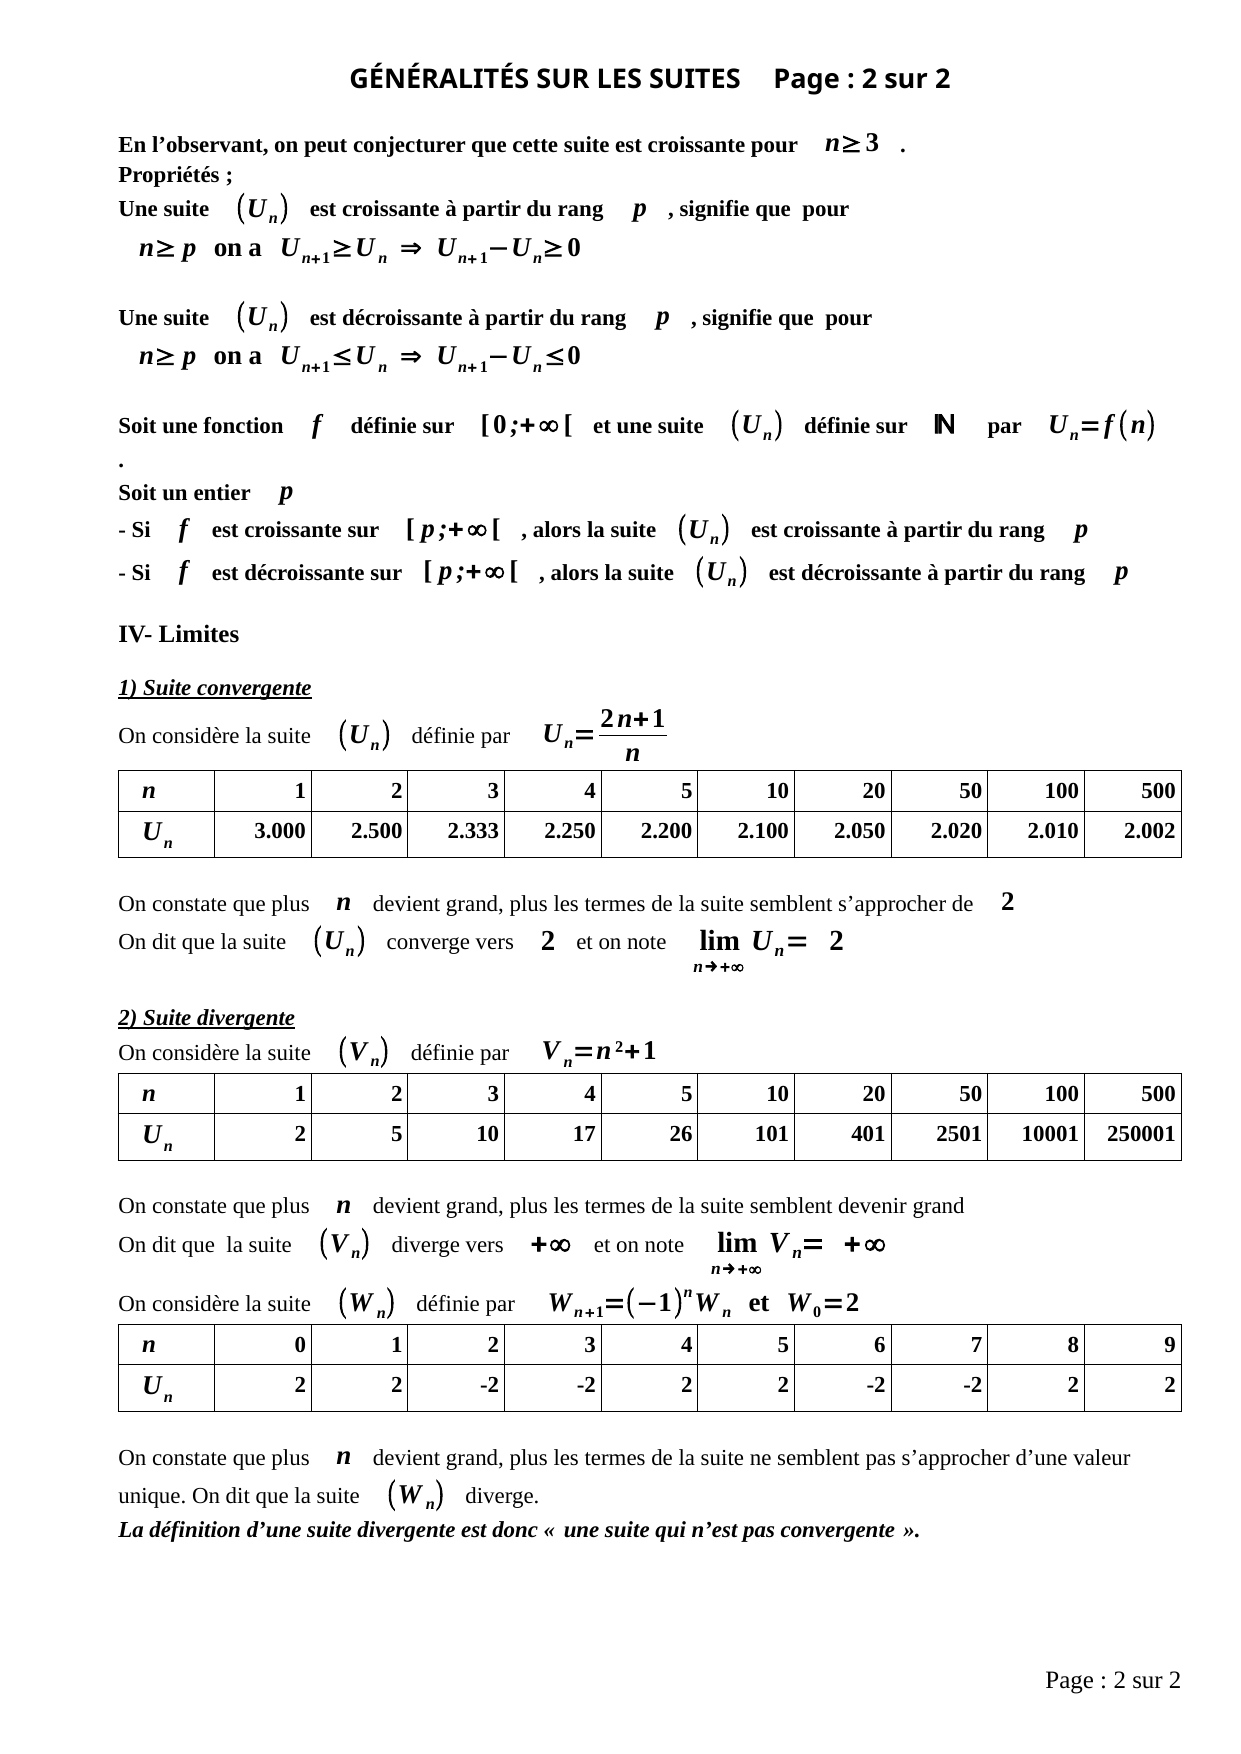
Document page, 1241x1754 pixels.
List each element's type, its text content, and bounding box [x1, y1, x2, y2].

table_header [119, 1074, 214, 1113]
table_cell 250001 [1085, 1114, 1181, 1159]
text Soit une fonction définie sur et une suite définie sur par . [118, 404, 1181, 473]
table_header 1 [312, 1325, 407, 1364]
table_header 0 [215, 1325, 311, 1364]
table_header 500 [1085, 771, 1181, 811]
table_cell -2 [795, 1365, 891, 1411]
table_cell 2,010 [988, 812, 1084, 857]
text On considère la suite définie par [118, 1281, 1181, 1324]
table_header 4 [505, 1074, 601, 1113]
table_cell 2,200 [602, 812, 697, 857]
table_header 50 [892, 771, 987, 811]
table_cell [119, 1365, 214, 1411]
table_cell 2 [1085, 1365, 1181, 1411]
table_header 2 [408, 1325, 504, 1364]
table_cell 2,020 [892, 812, 987, 857]
table_header 3 [408, 771, 504, 811]
text 2) Suite divergente [118, 1004, 1181, 1031]
table_header 4 [505, 771, 601, 811]
table_cell 2,100 [698, 812, 794, 857]
table_header 4 [602, 1325, 697, 1364]
table_cell 2 [312, 1365, 407, 1411]
table_header 8 [988, 1325, 1084, 1364]
table_header 1 [215, 771, 311, 811]
table_cell 2,500 [312, 812, 407, 857]
text - Si est décroissante sur, alors la suiteest décroissante à partir du rang [118, 551, 1181, 593]
table_cell 2 [988, 1365, 1084, 1411]
table_cell 26 [602, 1114, 697, 1159]
text On dit que la suite converge vers et on note [118, 920, 1181, 978]
table_cell 2,250 [505, 812, 601, 857]
table_header 20 [795, 771, 891, 811]
text On dit que la suite diverge vers et on note [118, 1223, 1181, 1281]
table_cell 3,000 [215, 812, 311, 857]
table_cell 5 [312, 1114, 407, 1159]
text 1) Suite convergente [118, 674, 1181, 701]
table_cell 2501 [892, 1114, 987, 1159]
table_header 20 [795, 1074, 891, 1113]
table_cell 401 [795, 1114, 891, 1159]
table_header 9 [1085, 1325, 1181, 1364]
table_header 5 [698, 1325, 794, 1364]
table_cell 2 [215, 1114, 311, 1159]
table_header [119, 771, 214, 811]
text Une suite est décroissante à partir du rang , signifie que pour [118, 296, 1181, 338]
table_cell [119, 1114, 214, 1159]
text IV- Limites [118, 619, 1181, 648]
table_cell 17 [505, 1114, 601, 1159]
text Soit un entier [118, 473, 1181, 509]
table_header 1 [215, 1074, 311, 1113]
table_cell 2,002 [1085, 812, 1181, 857]
table_header 500 [1085, 1074, 1181, 1113]
table_header 50 [892, 1074, 987, 1113]
table_header 5 [602, 1074, 697, 1113]
table_cell 2,050 [795, 812, 891, 857]
text - Si est croissante sur , alors la suiteest croissante à partir du rang [118, 509, 1181, 551]
table_header [119, 1325, 214, 1364]
text On considère la suite définie par [118, 701, 1181, 770]
table_header 2 [312, 1074, 407, 1113]
table_header 6 [795, 1325, 891, 1364]
table_header 5 [602, 771, 697, 811]
table_cell 2,333 [408, 812, 504, 857]
table_header 3 [505, 1325, 601, 1364]
table_cell 101 [698, 1114, 794, 1159]
table_cell 2 [215, 1365, 311, 1411]
table_header 2 [312, 771, 407, 811]
text On constate que plus devient grand, plus les termes de la suite ne semblent pas s’approcher d’une valeur unique. On dit que la suite diverge. [118, 1438, 1181, 1516]
table_header 100 [988, 1074, 1084, 1113]
text Propriétés ; [118, 161, 1181, 187]
table_header 10 [698, 771, 794, 811]
text On considère la suite définie par [118, 1031, 1181, 1073]
text On constate que plus devient grand, plus les termes de la suite semblent s’approcher de [118, 884, 1181, 920]
table_cell -2 [408, 1365, 504, 1411]
table_header 3 [408, 1074, 504, 1113]
table_cell 10001 [988, 1114, 1084, 1159]
text On constate que plus devient grand, plus les termes de la suite semblent devenir grand [118, 1187, 1181, 1223]
text La définition d’une suite divergente est donc « une suite qui n’est pas convergente ». [118, 1516, 1181, 1543]
table_cell 2 [698, 1365, 794, 1411]
text En l’observant, on peut conjecturer que cette suite est croissante pour . [118, 125, 1181, 161]
text Une suite est croissante à partir du rang , signifie que pour [118, 187, 1181, 269]
table_header 10 [698, 1074, 794, 1113]
table_cell [119, 812, 214, 857]
table_cell -2 [505, 1365, 601, 1411]
table_cell 2 [602, 1365, 697, 1411]
table_cell -2 [892, 1365, 987, 1411]
table_header 7 [892, 1325, 987, 1364]
table_cell 10 [408, 1114, 504, 1159]
table_header 100 [988, 771, 1084, 811]
